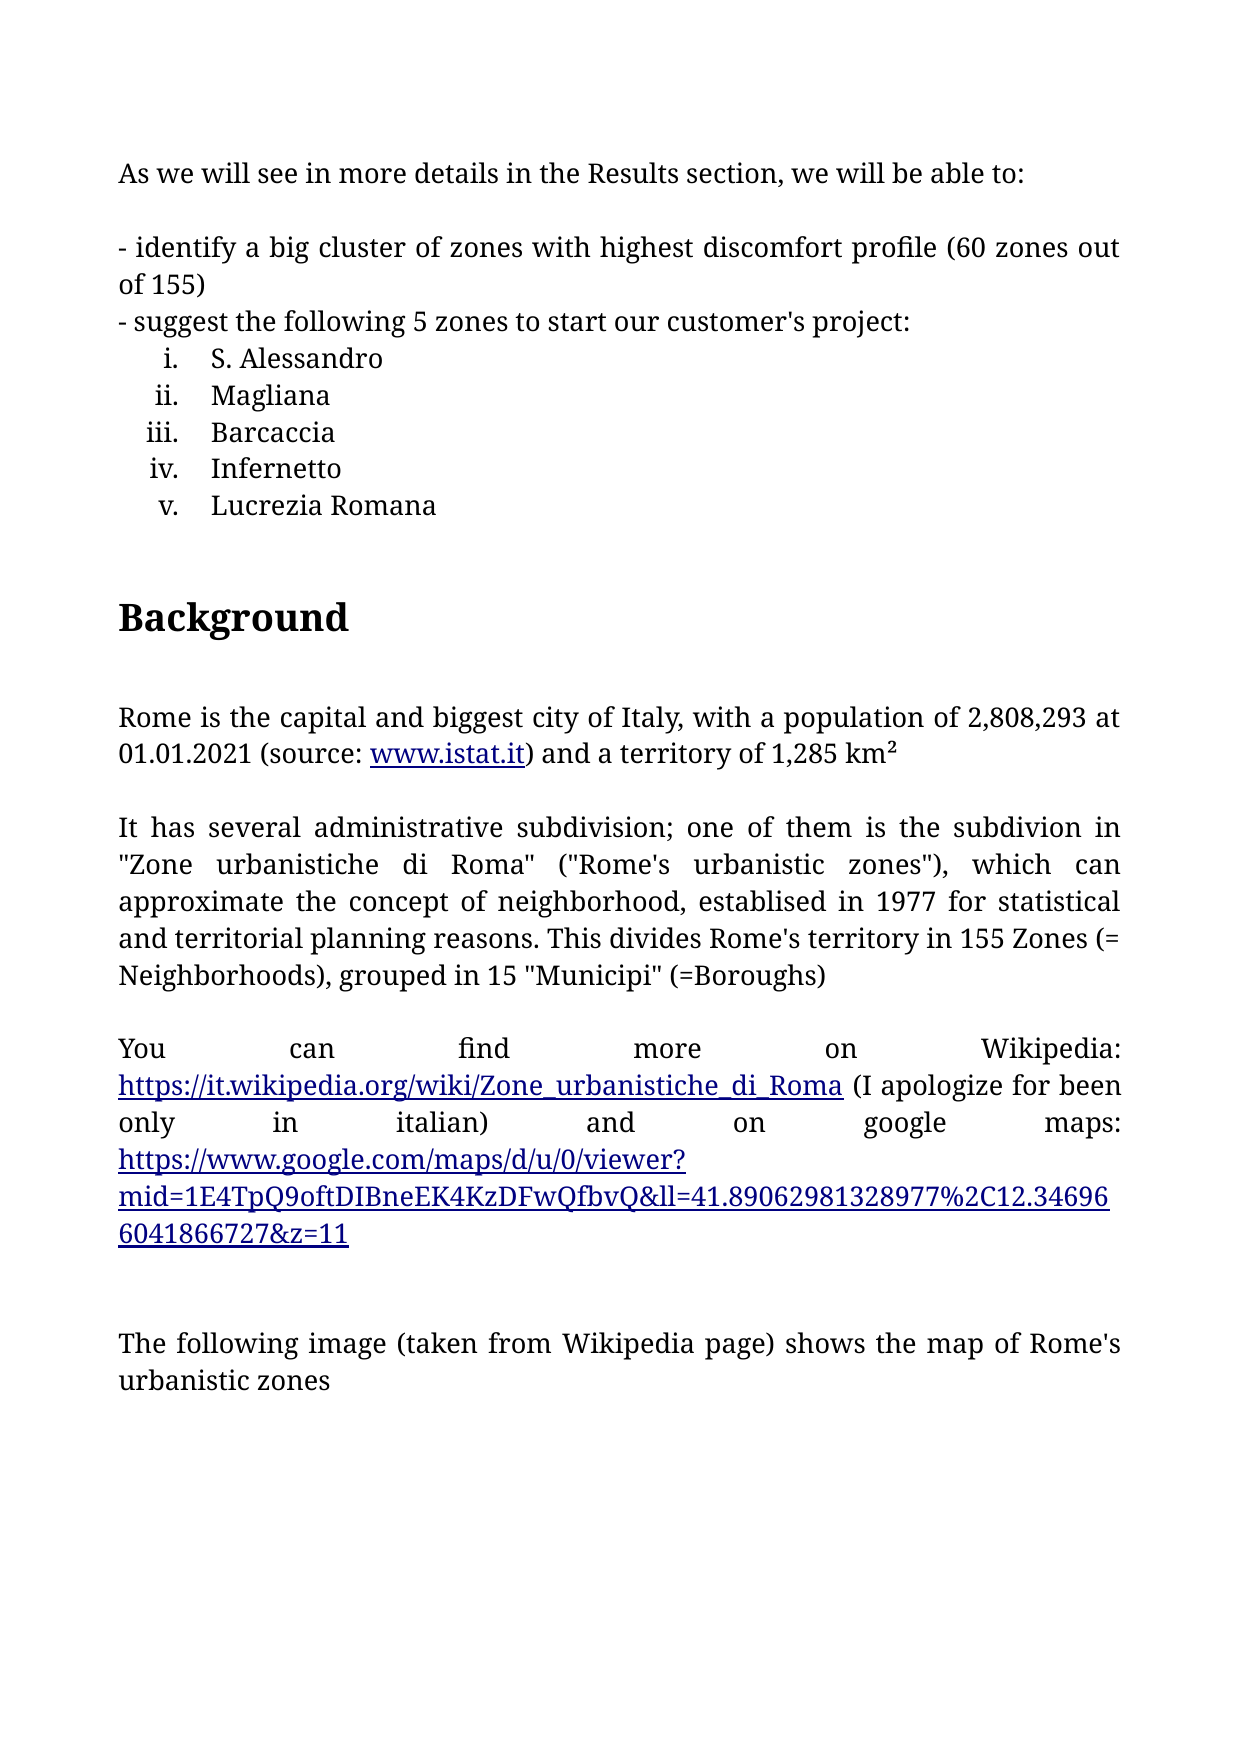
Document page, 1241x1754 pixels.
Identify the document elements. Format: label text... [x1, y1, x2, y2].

text - suggest the following 5 zones to start our customer's project: [118, 302, 1122, 339]
list Barcaccia [178, 413, 1122, 450]
text As we will see in more details in the Results section, we will be able to: [118, 155, 1122, 192]
subtitle Background [118, 591, 1122, 643]
list Magliana [178, 376, 1122, 413]
list S. Alessandro [178, 339, 1122, 376]
list Lucrezia Romana [178, 487, 1122, 524]
text It has several administrative subdivision; one of them is the subdivion in "Zone urbanistiche di Roma" ("Rome's urbanistic zones"), which can approximate the concept of neighborhood, establised in 1977 for statistical and territorial planning reasons. This divides Rome's territory in 155 Zones (= Neighborhoods), grouped in 15 "Municipi" (=Boroughs) [118, 809, 1122, 993]
text You can find more on Wikipedia: https://it.wikipedia.org/wiki/Zone_urbanistiche_di_Roma (I apologize for been only in italian) and on google maps: https://www.google.com/maps/d/u/0/viewer?mid=1E4TpQ9oftDIBneEK4KzDFwQfbvQ&ll=41.89062981328977%2C12.346966041866727&z=11 [118, 1030, 1122, 1251]
text The following image (taken from Wikipedia page) shows the map of Rome's urbanistic zones [118, 1325, 1122, 1399]
list Infernetto [178, 450, 1122, 487]
text - identify a big cluster of zones with highest discomfort profile (60 zones out of 155) [118, 229, 1122, 302]
text Rome is the capital and biggest city of Italy, with a population of 2,808,293 at 01.01.2021 (source: www.istat.it) and a territory of 1,285 km² [118, 698, 1122, 772]
